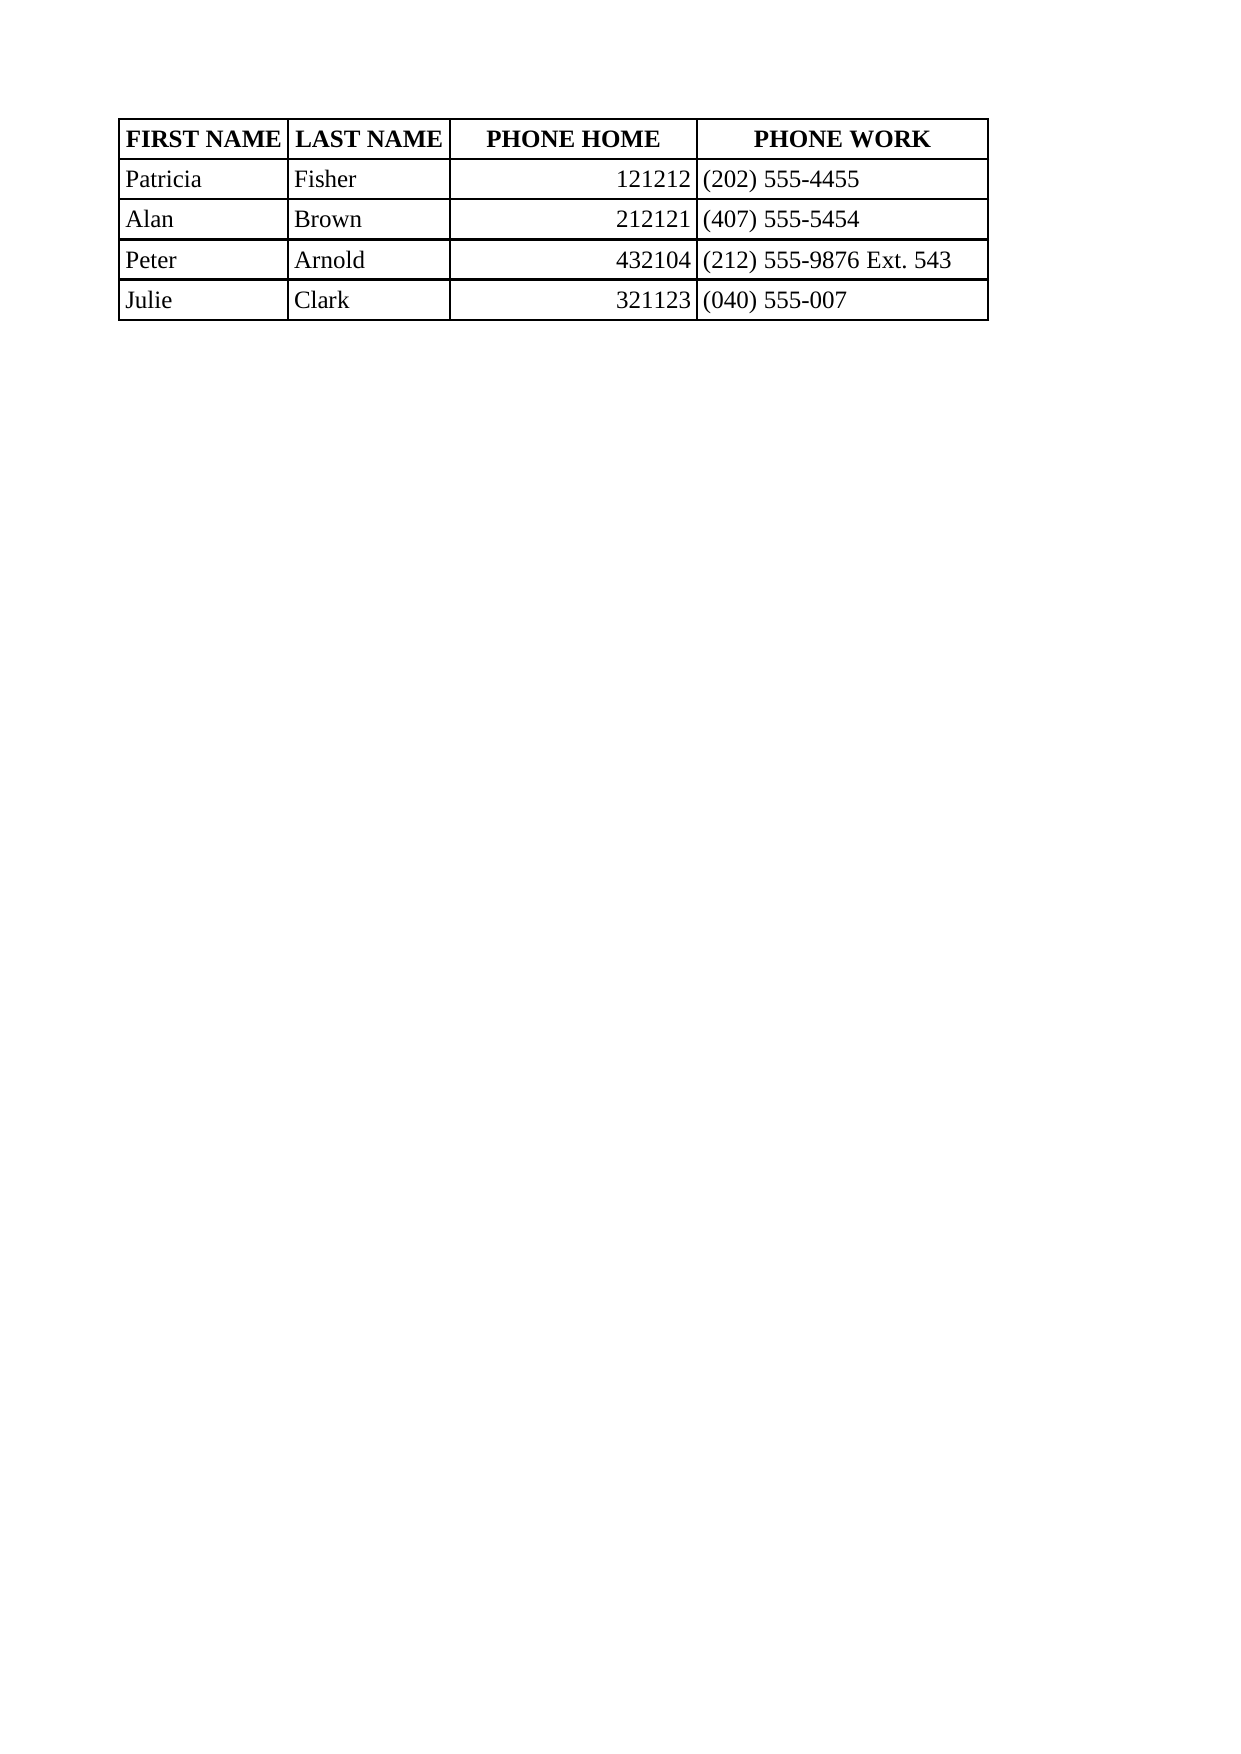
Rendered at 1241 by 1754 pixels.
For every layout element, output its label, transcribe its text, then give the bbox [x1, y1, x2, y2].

table_cell (407) 555-5454 [698, 200, 987, 238]
table_cell (212) 555-9876 Ext. 543 [698, 241, 987, 278]
table_cell Julie [120, 281, 287, 319]
table_header LAST NAME [289, 120, 449, 158]
table_cell Fisher [289, 160, 449, 198]
table_header PHONE HOME [451, 120, 696, 158]
table_cell Patricia [120, 160, 287, 198]
table_cell 321123 [451, 281, 696, 319]
table_cell (202) 555-4455 [698, 160, 987, 198]
table_cell (040) 555-007 [698, 281, 987, 319]
table_cell Peter [120, 241, 287, 278]
table_cell Brown [289, 200, 449, 238]
table_cell Arnold [289, 241, 449, 278]
table_cell Alan [120, 200, 287, 238]
table_cell Clark [289, 281, 449, 319]
table_header FIRST NAME [120, 120, 287, 158]
table_cell 212121 [451, 200, 696, 238]
table_cell 121212 [451, 160, 696, 198]
table_header PHONE WORK [698, 120, 987, 158]
table_cell 432104 [451, 241, 696, 278]
